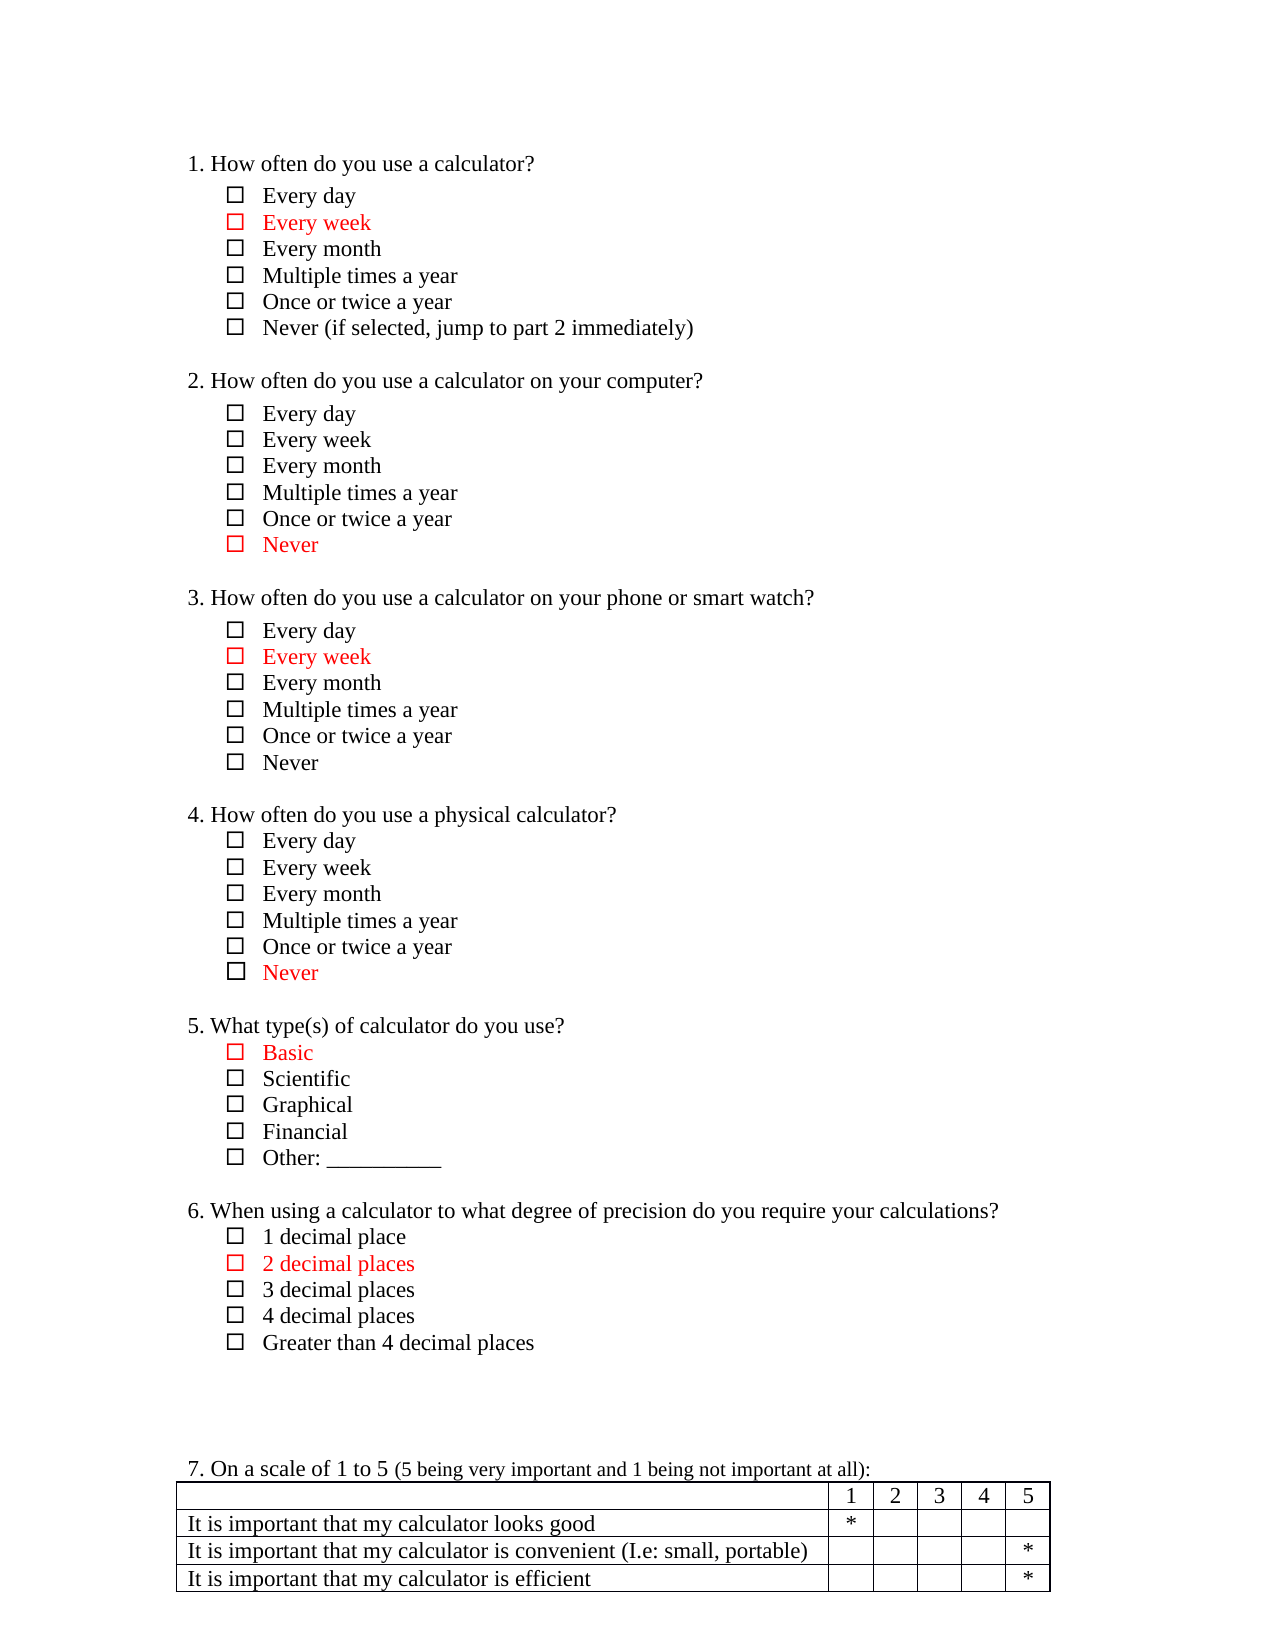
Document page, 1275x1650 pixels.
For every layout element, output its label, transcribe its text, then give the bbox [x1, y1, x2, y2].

table_cell [918, 1537, 961, 1563]
table_cell [962, 1537, 1005, 1563]
list Once or twice a year [225, 933, 1087, 959]
text 2. How often do you use a calculator on your computer? [187, 367, 1087, 393]
table_cell [1006, 1510, 1049, 1536]
table_cell [874, 1565, 917, 1591]
text 5. What type(s) of calculator do you use? [187, 1012, 1087, 1039]
list Once or twice a year [225, 505, 1087, 531]
list Every day [225, 183, 1087, 209]
list Multiple times a year [225, 262, 1087, 288]
table_cell [874, 1537, 917, 1563]
list Other: __________ [225, 1144, 1087, 1171]
list Every month [225, 452, 1087, 479]
table_header 5 [1006, 1483, 1049, 1509]
list Multiple times a year [225, 696, 1087, 722]
table_header 4 [962, 1483, 1005, 1509]
list 2 decimal places [225, 1250, 1087, 1276]
list Every week [225, 643, 1087, 669]
list Once or twice a year [225, 288, 1087, 314]
table_header 1 [829, 1483, 873, 1509]
table_cell [829, 1537, 873, 1563]
text 6. When using a calculator to what degree of precision do you require your calculations? [187, 1197, 1087, 1223]
table_cell * [1006, 1565, 1049, 1591]
table_cell [829, 1565, 873, 1591]
table_cell [918, 1565, 961, 1591]
table_cell * [829, 1510, 873, 1536]
table_cell [962, 1510, 1005, 1536]
list Scientific [225, 1065, 1087, 1092]
table_cell It is important that my calculator is efficient [177, 1565, 828, 1591]
list Every week [225, 854, 1087, 880]
table_cell [874, 1510, 917, 1536]
list Never [225, 959, 1087, 986]
list Never (if selected, jump to part 2 immediately) [225, 314, 1087, 341]
list Every week [225, 426, 1087, 452]
text 1. How often do you use a calculator? [187, 150, 1087, 176]
list Every month [225, 669, 1087, 696]
table_cell It is important that my calculator is convenient (I.e: small, portable) [177, 1537, 828, 1563]
table_header [177, 1483, 828, 1509]
table_header 3 [918, 1483, 961, 1509]
text 4. How often do you use a physical calculator? [187, 801, 1087, 828]
list Every month [225, 235, 1087, 262]
list Multiple times a year [225, 479, 1087, 505]
list Every day [225, 400, 1087, 426]
list Every week [225, 209, 1087, 235]
table_header 2 [874, 1483, 917, 1509]
list 1 decimal place [225, 1223, 1087, 1250]
text 7. On a scale of 1 to 5 (5 being very important and 1 being not important at all): [187, 1455, 1087, 1481]
list 3 decimal places [225, 1276, 1087, 1302]
table_cell [962, 1565, 1005, 1591]
list Never [225, 748, 1087, 775]
list Once or twice a year [225, 722, 1087, 748]
list 4 decimal places [225, 1302, 1087, 1329]
table_cell It is important that my calculator looks good [177, 1510, 828, 1536]
list Multiple times a year [225, 907, 1087, 933]
list Every day [225, 828, 1087, 854]
table_cell * [1006, 1537, 1049, 1563]
list Greater than 4 decimal places [225, 1329, 1087, 1355]
list Basic [225, 1039, 1087, 1065]
list Graphical [225, 1092, 1087, 1118]
list Every month [225, 880, 1087, 907]
text 3. How often do you use a calculator on your phone or smart watch? [187, 584, 1087, 611]
list Every day [225, 617, 1087, 643]
list Financial [225, 1118, 1087, 1144]
table_cell [918, 1510, 961, 1536]
list Never [225, 531, 1087, 558]
